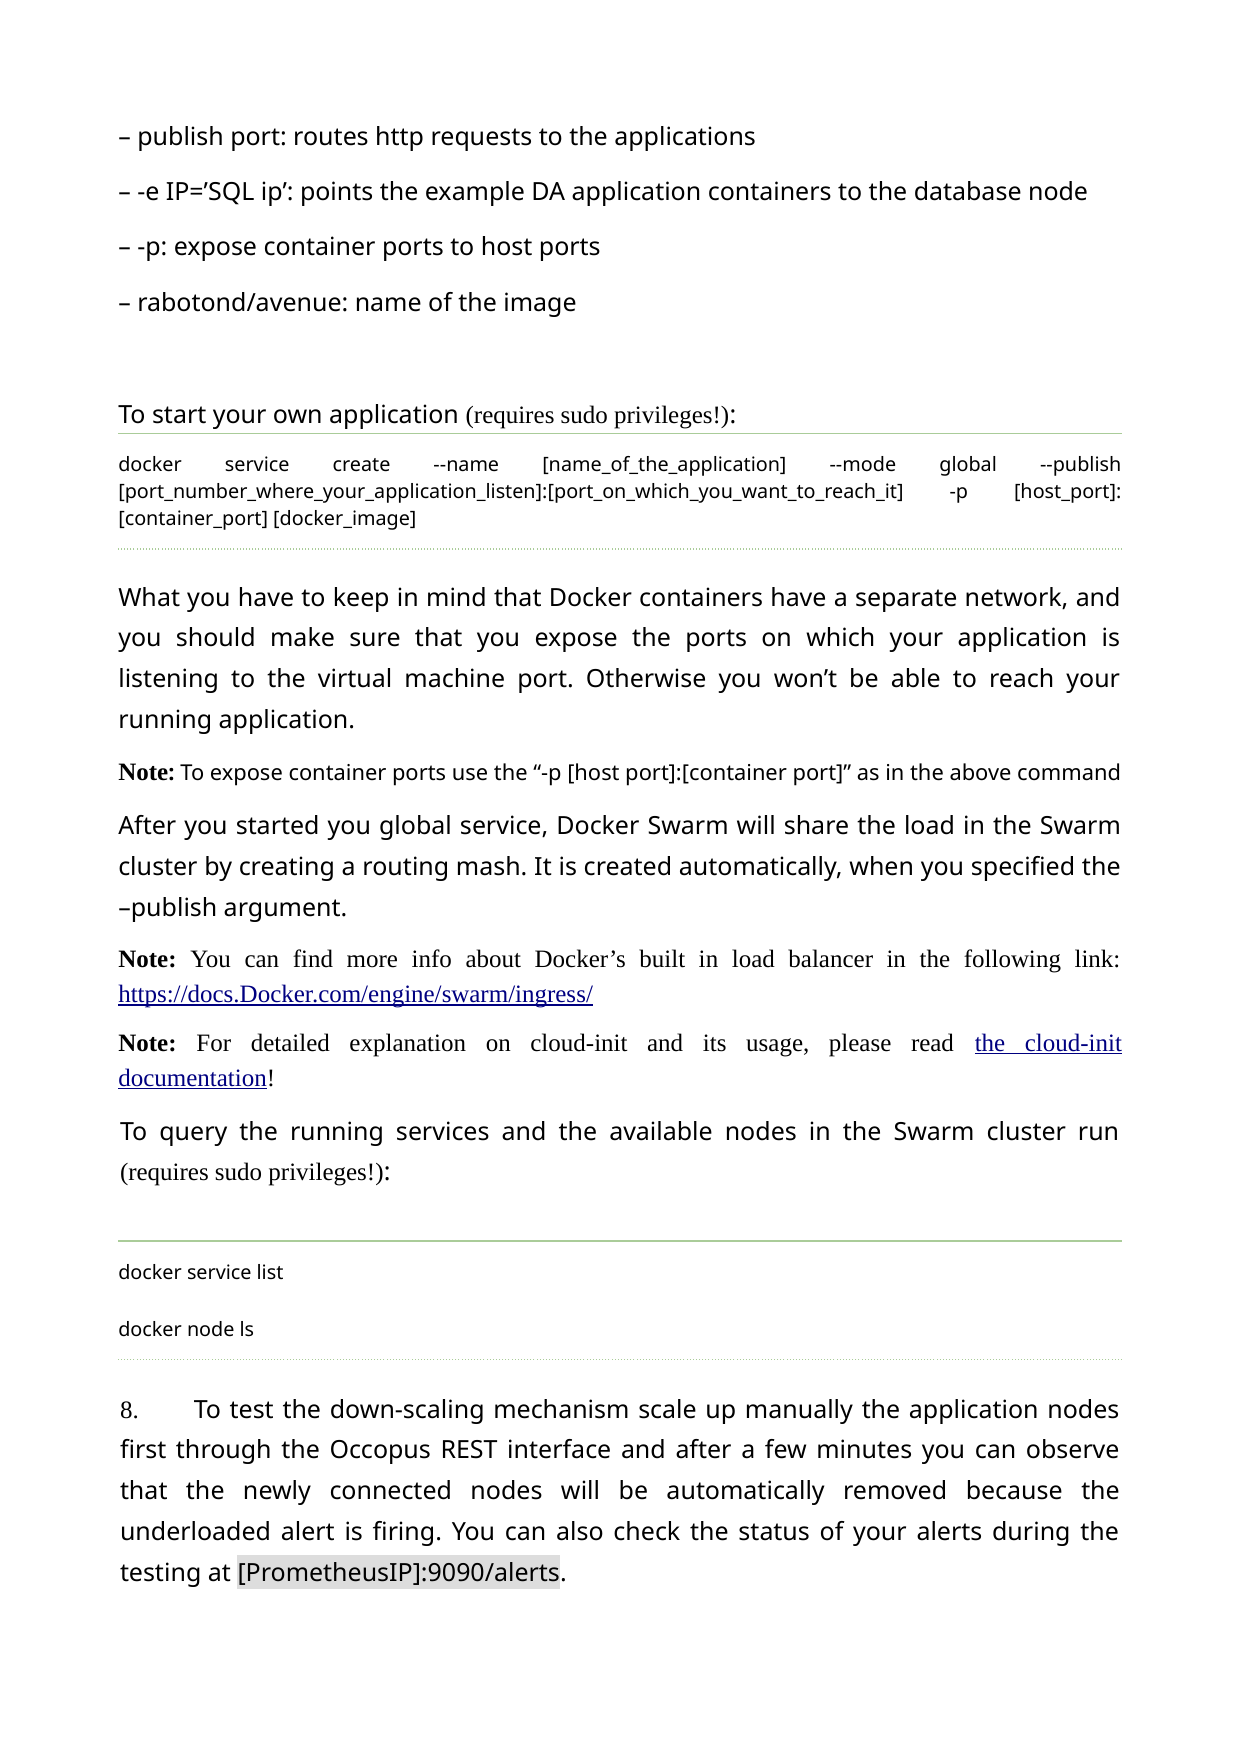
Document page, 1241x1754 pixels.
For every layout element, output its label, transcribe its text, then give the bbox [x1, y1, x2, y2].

text – publish port: routes http requests to the applications [118, 118, 1122, 152]
text After you started you global service, Docker Swarm will share the load in the Swarm cluster by creating a routing mash. It is created automatically, when you specified the –publish argument. [118, 807, 1122, 923]
text – -p: expose container ports to host ports [118, 229, 1122, 263]
text docker service create --name [name_of_the_application] --mode global --publish [port_number_where_your_application_listen]:[port_on_which_you_want_to_reach_it] -p [host_port]:[container_port] [docker_image] [118, 434, 1122, 550]
text – rabotond/avenue: name of the image [118, 284, 1122, 318]
text – -e IP=’SQL ip’: points the example DA application containers to the database node [118, 173, 1122, 208]
text To query the running services and the available nodes in the Swarm cluster run (requires sudo privileges!): [120, 1113, 1121, 1188]
text Note: For detailed explanation on cloud-init and its usage, please read the cloud-init documentation! [118, 1028, 1122, 1091]
text Note: You can find more info about Docker’s built in load balancer in the following link: https://docs.Docker.com/engine/swarm/ingress/ [118, 944, 1122, 1008]
text What you have to keep in mind that Docker containers have a separate network, and you should make sure that you expose the ports on which your application is listening to the virtual machine port. Otherwise you won’t be able to reach your running application. [118, 579, 1122, 736]
text To start your own application (requires sudo privileges!): [118, 397, 1121, 431]
text docker node ls [118, 1297, 1122, 1360]
text Note: To expose container ports use the “-p [host port]:[container port]” as in the above command [118, 757, 1122, 787]
list To test the down-scaling mechanism scale up manually the application nodes first through the Occopus REST interface and after a few minutes you can observe that the newly connected nodes will be automatically removed because the underloaded alert is firing. You can also check the status of your alerts during the testing at [PrometheusIP]:9090/alerts. [120, 1391, 1121, 1589]
text docker service list [118, 1242, 1122, 1286]
